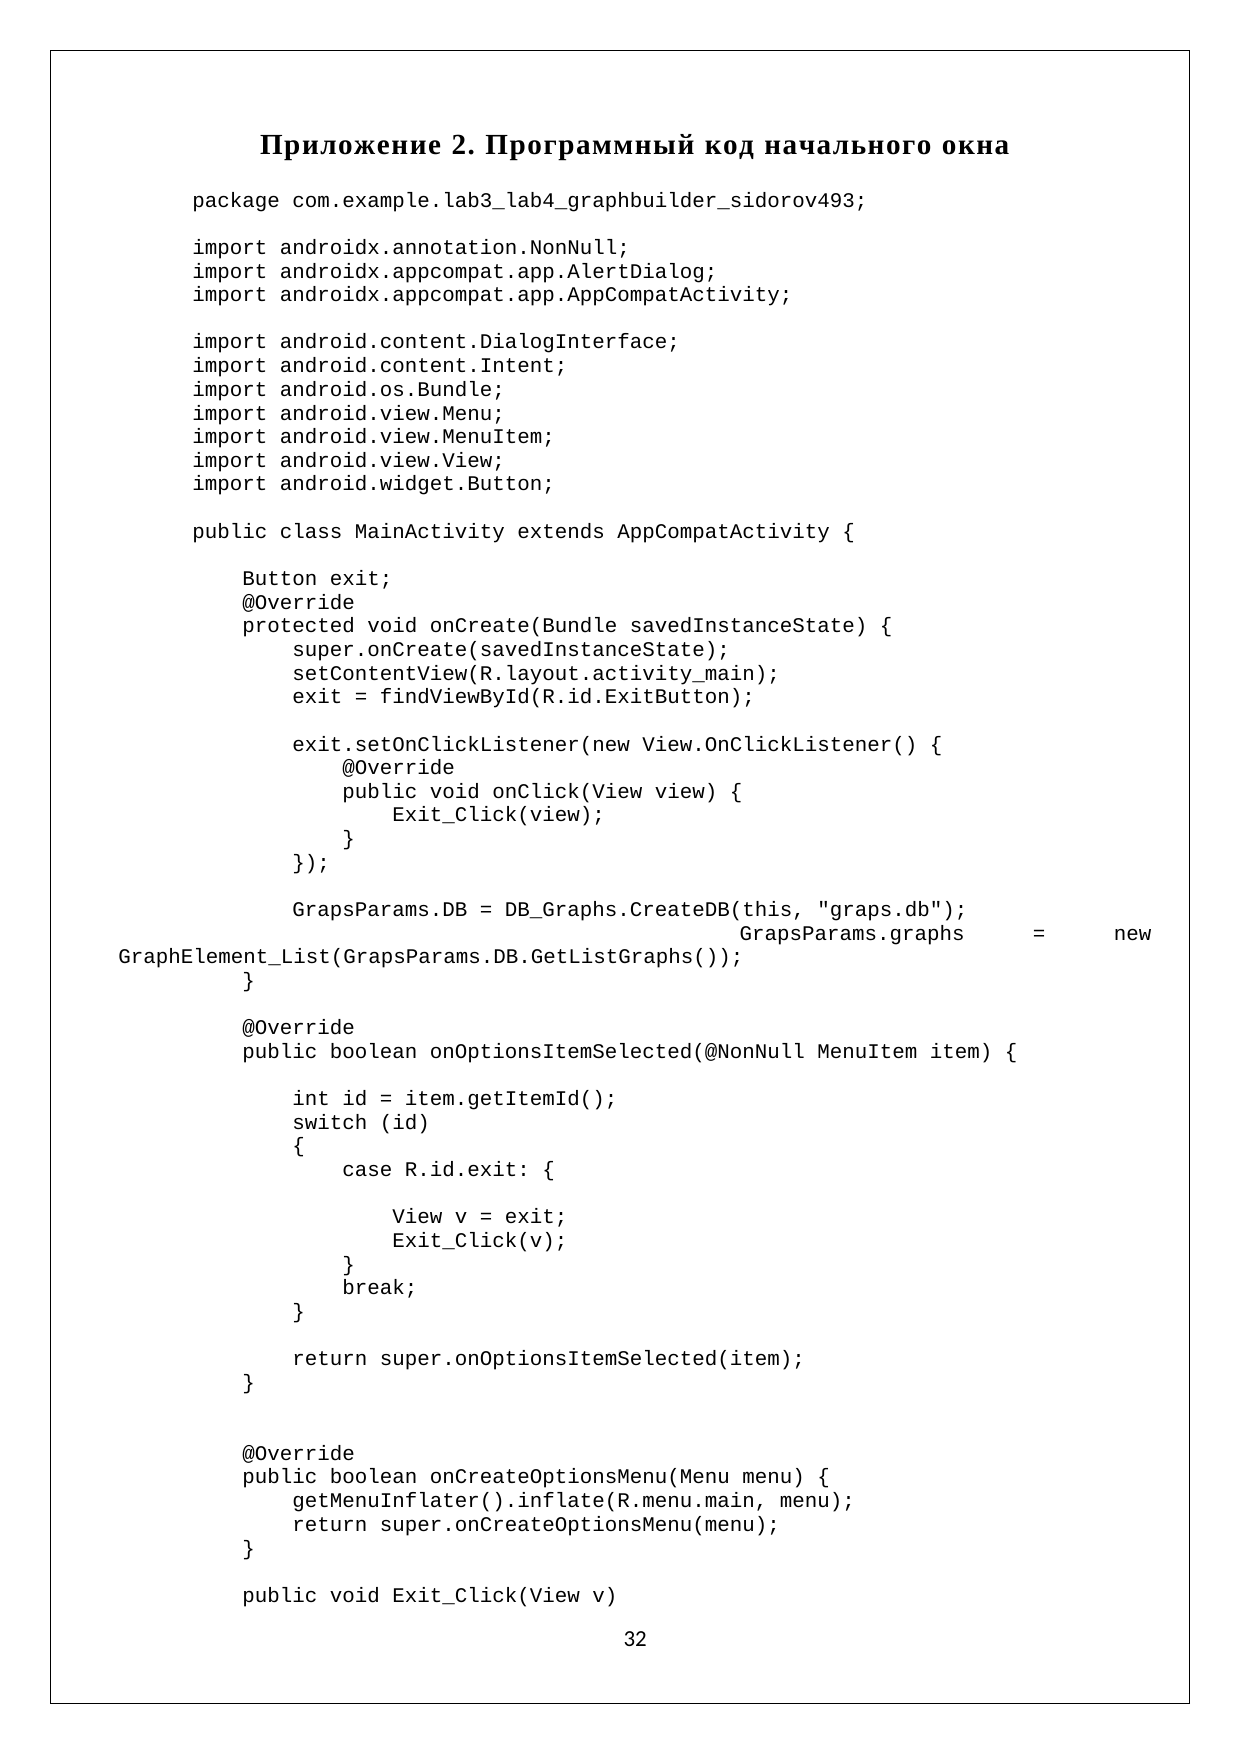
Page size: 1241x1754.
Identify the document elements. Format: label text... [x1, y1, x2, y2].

text } [118, 1254, 1152, 1277]
text package com.example.lab3_lab4_graphbuilder_sidorov493; [118, 190, 1152, 213]
text } [118, 1537, 1152, 1561]
text protected void onCreate(Bundle savedInstanceState) { [118, 615, 1152, 639]
text exit.setOnClickListener(new View.OnClickListener() { [118, 733, 1152, 757]
text break; [118, 1277, 1152, 1301]
text } [118, 1372, 1152, 1396]
text import android.view.View; [118, 450, 1152, 473]
text } [118, 828, 1152, 852]
text case R.id.exit: { [118, 1159, 1152, 1183]
text public void Exit_Click(View v) [118, 1585, 1152, 1608]
text import android.view.Menu; [118, 402, 1152, 426]
text return super.onCreateOptionsMenu(menu); [118, 1514, 1152, 1537]
text super.onCreate(savedInstanceState); [118, 639, 1152, 663]
text int id = item.getItemId(); [118, 1088, 1152, 1112]
text Button exit; [118, 568, 1152, 592]
text import android.view.MenuItem; [118, 426, 1152, 450]
text setContentView(R.layout.activity_main); [118, 663, 1152, 686]
text import androidx.appcompat.app.AlertDialog; [118, 261, 1152, 284]
text public class MainActivity extends AppCompatActivity { [118, 521, 1152, 544]
text @Override [118, 1443, 1152, 1467]
text import android.os.Bundle; [118, 379, 1152, 402]
text import androidx.annotation.NonNull; [118, 237, 1152, 261]
text } [118, 970, 1152, 994]
text { [118, 1136, 1152, 1159]
text import android.content.Intent; [118, 355, 1152, 379]
text import androidx.appcompat.app.AppCompatActivity; [118, 284, 1152, 308]
text Приложение 2. Программный код начального окна [118, 127, 1152, 160]
text getMenuInflater().inflate(R.menu.main, menu); [118, 1490, 1152, 1514]
text import android.content.DialogInterface; [118, 332, 1152, 355]
text @Override [118, 1017, 1152, 1041]
text public void onClick(View view) { [118, 781, 1152, 804]
text @Override [118, 592, 1152, 615]
text GrapsParams.DB = DB_Graphs.CreateDB(this, "graps.db"); [118, 899, 1152, 923]
text }); [118, 852, 1152, 875]
text return super.onOptionsItemSelected(item); [118, 1348, 1152, 1372]
text @Override [118, 757, 1152, 781]
text Exit_Click(view); [118, 804, 1152, 828]
text Exit_Click(v); [118, 1230, 1152, 1254]
text public boolean onOptionsItemSelected(@NonNull MenuItem item) { [118, 1041, 1152, 1064]
text } [118, 1301, 1152, 1325]
text public boolean onCreateOptionsMenu(Menu menu) { [118, 1467, 1152, 1490]
text import android.widget.Button; [118, 473, 1152, 497]
text switch (id) [118, 1112, 1152, 1136]
text GrapsParams.graphs = new GraphElement_List(GrapsParams.DB.GetListGraphs()); [118, 923, 1152, 970]
text exit = findViewById(R.id.ExitButton); [118, 686, 1152, 710]
text View v = exit; [118, 1206, 1152, 1230]
